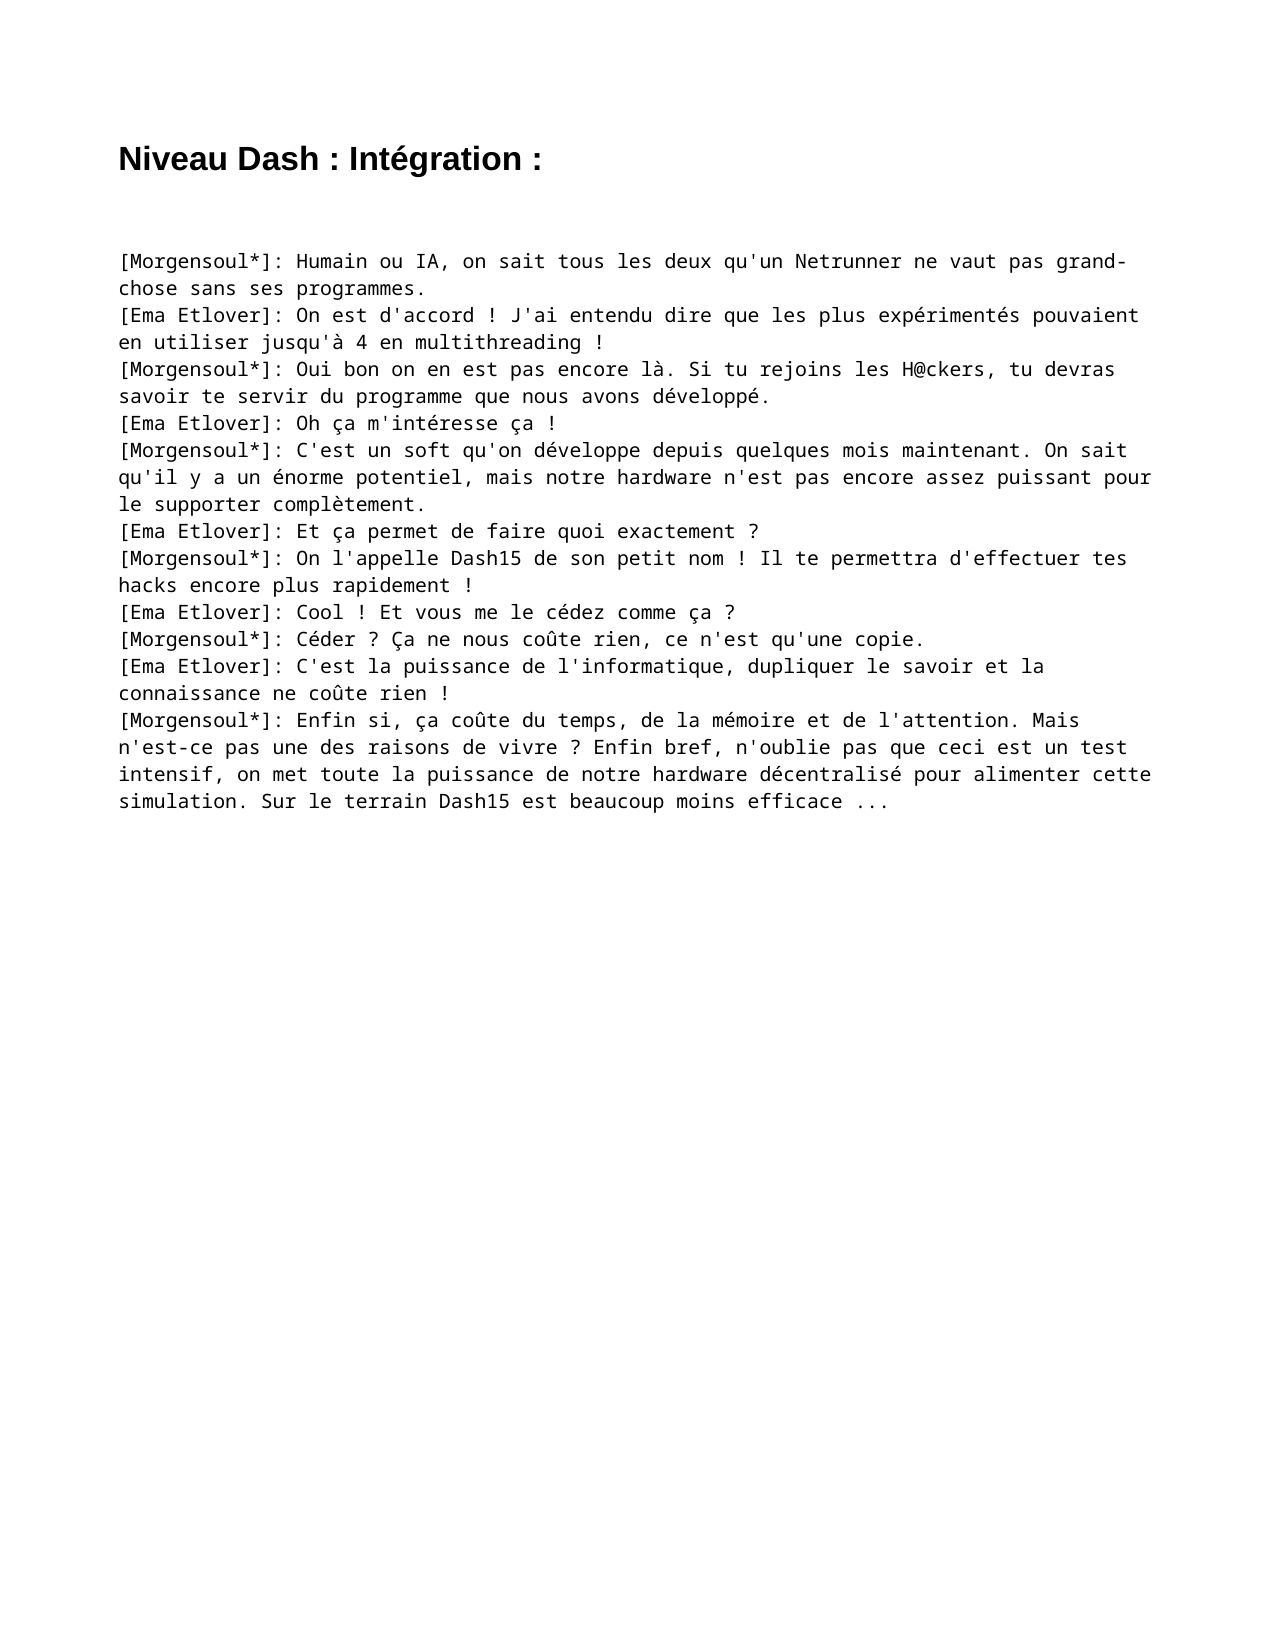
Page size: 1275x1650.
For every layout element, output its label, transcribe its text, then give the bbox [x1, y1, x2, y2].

text [Morgensoul*]: C'est un soft qu'on développe depuis quelques mois maintenant. On sait qu'il y a un énorme potentiel, mais notre hardware n'est pas encore assez puissant pour le supporter complètement. [118, 436, 1157, 517]
text [Ema Etlover]: Et ça permet de faire quoi exactement ? [118, 517, 1157, 544]
text [Ema Etlover]: C'est la puissance de l'informatique, dupliquer le savoir et la connaissance ne coûte rien ! [118, 652, 1157, 706]
text [Morgensoul*]: On l'appelle Dash15 de son petit nom ! Il te permettra d'effectuer tes hacks encore plus rapidement ! [118, 544, 1157, 598]
subtitle Niveau Dash : Intégration : [118, 139, 1157, 178]
text [Morgensoul*]: Humain ou IA, on sait tous les deux qu'un Netrunner ne vaut pas grand-chose sans ses programmes. [118, 248, 1157, 302]
text [Ema Etlover]: Cool ! Et vous me le cédez comme ça ? [118, 598, 1157, 625]
text [Morgensoul*]: Céder ? Ça ne nous coûte rien, ce n'est qu'une copie. [118, 625, 1157, 652]
text [Morgensoul*]: Enfin si, ça coûte du temps, de la mémoire et de l'attention. Mais n'est-ce pas une des raisons de vivre ? Enfin bref, n'oublie pas que ceci est un test intensif, on met toute la puissance de notre hardware décentralisé pour alimenter cette simulation. Sur le terrain Dash15 est beaucoup moins efficace ... [118, 706, 1157, 814]
text [Morgensoul*]: Oui bon on en est pas encore là. Si tu rejoins les H@ckers, tu devras savoir te servir du programme que nous avons développé. [118, 356, 1157, 409]
text [Ema Etlover]: Oh ça m'intéresse ça ! [118, 409, 1157, 436]
text [Ema Etlover]: On est d'accord ! J'ai entendu dire que les plus expérimentés pouvaient en utiliser jusqu'à 4 en multithreading ! [118, 302, 1157, 356]
